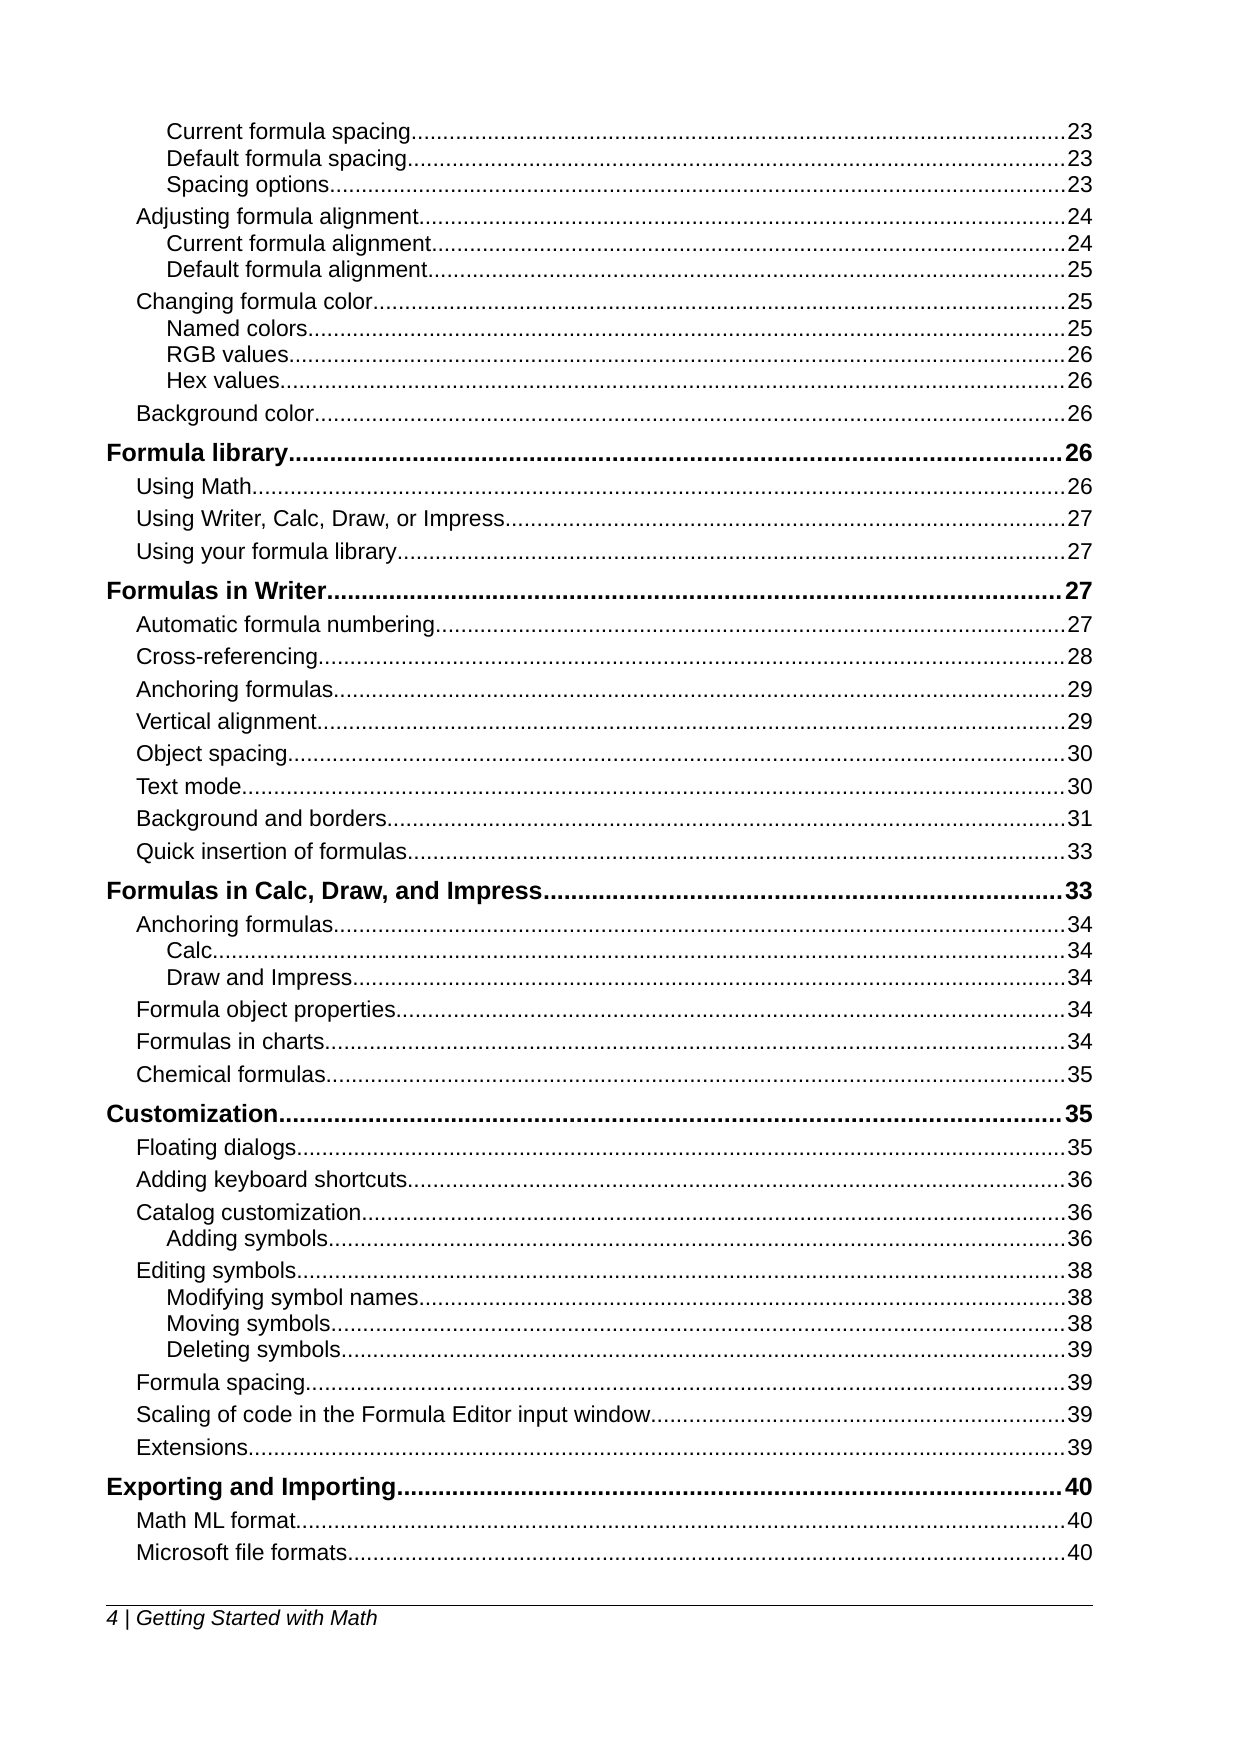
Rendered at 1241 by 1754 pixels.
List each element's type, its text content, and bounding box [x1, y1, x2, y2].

text Spacing options 23 [166, 171, 1093, 197]
text Formulas in Writer 27 [106, 576, 1093, 605]
text Current formula spacing 23 [166, 118, 1093, 144]
text Scaling of code in the Formula Editor input window 39 [136, 1401, 1093, 1427]
text Background color 26 [136, 400, 1093, 426]
text Anchoring formulas 34 [136, 911, 1093, 937]
text Automatic formula numbering 27 [136, 611, 1093, 637]
text RGB values 26 [166, 341, 1093, 367]
text Formula spacing 39 [136, 1369, 1093, 1395]
text Modifying symbol names 38 [166, 1284, 1093, 1310]
text Changing formula color 25 [136, 288, 1093, 315]
text Text mode 30 [136, 773, 1093, 799]
text Background and borders 31 [136, 805, 1093, 832]
text Hex values 26 [166, 367, 1093, 394]
text Using your formula library 27 [136, 538, 1093, 564]
text Current formula alignment 24 [166, 229, 1093, 256]
text Using Math 26 [136, 473, 1093, 499]
text Editing symbols 38 [136, 1257, 1093, 1284]
text Extensions 39 [136, 1433, 1093, 1460]
text Object spacing 30 [136, 740, 1093, 767]
text Cross-referencing 28 [136, 643, 1093, 669]
text Formulas in Calc, Draw, and Impress 33 [106, 876, 1093, 905]
text Vertical alignment 29 [136, 708, 1093, 734]
text Formula object properties 34 [136, 996, 1093, 1022]
text Calc 34 [166, 937, 1093, 963]
text Draw and Impress 34 [166, 963, 1093, 990]
text Moving symbols 38 [166, 1310, 1093, 1336]
text Chemical formulas 35 [136, 1061, 1093, 1087]
text Adjusting formula alignment 24 [136, 203, 1093, 229]
text Catalog customization 36 [136, 1198, 1093, 1225]
text Exporting and Importing 40 [106, 1472, 1093, 1501]
text Microsoft file formats 40 [136, 1539, 1093, 1565]
text Adding symbols 36 [166, 1225, 1093, 1251]
text Default formula spacing 23 [166, 144, 1093, 171]
text Named colors 25 [166, 315, 1093, 341]
text Deleting symbols 39 [166, 1336, 1093, 1363]
text Quick insertion of formulas 33 [136, 838, 1093, 864]
text Math ML format 40 [136, 1507, 1093, 1533]
text Default formula alignment 25 [166, 256, 1093, 282]
text Floating dialogs 35 [136, 1134, 1093, 1160]
text Adding keyboard shortcuts 36 [136, 1166, 1093, 1192]
text Using Writer, Calc, Draw, or Impress 27 [136, 505, 1093, 532]
text Formulas in charts 34 [136, 1028, 1093, 1054]
text Customization 35 [106, 1099, 1093, 1128]
text Formula library 26 [106, 438, 1093, 467]
text Anchoring formulas 29 [136, 676, 1093, 702]
